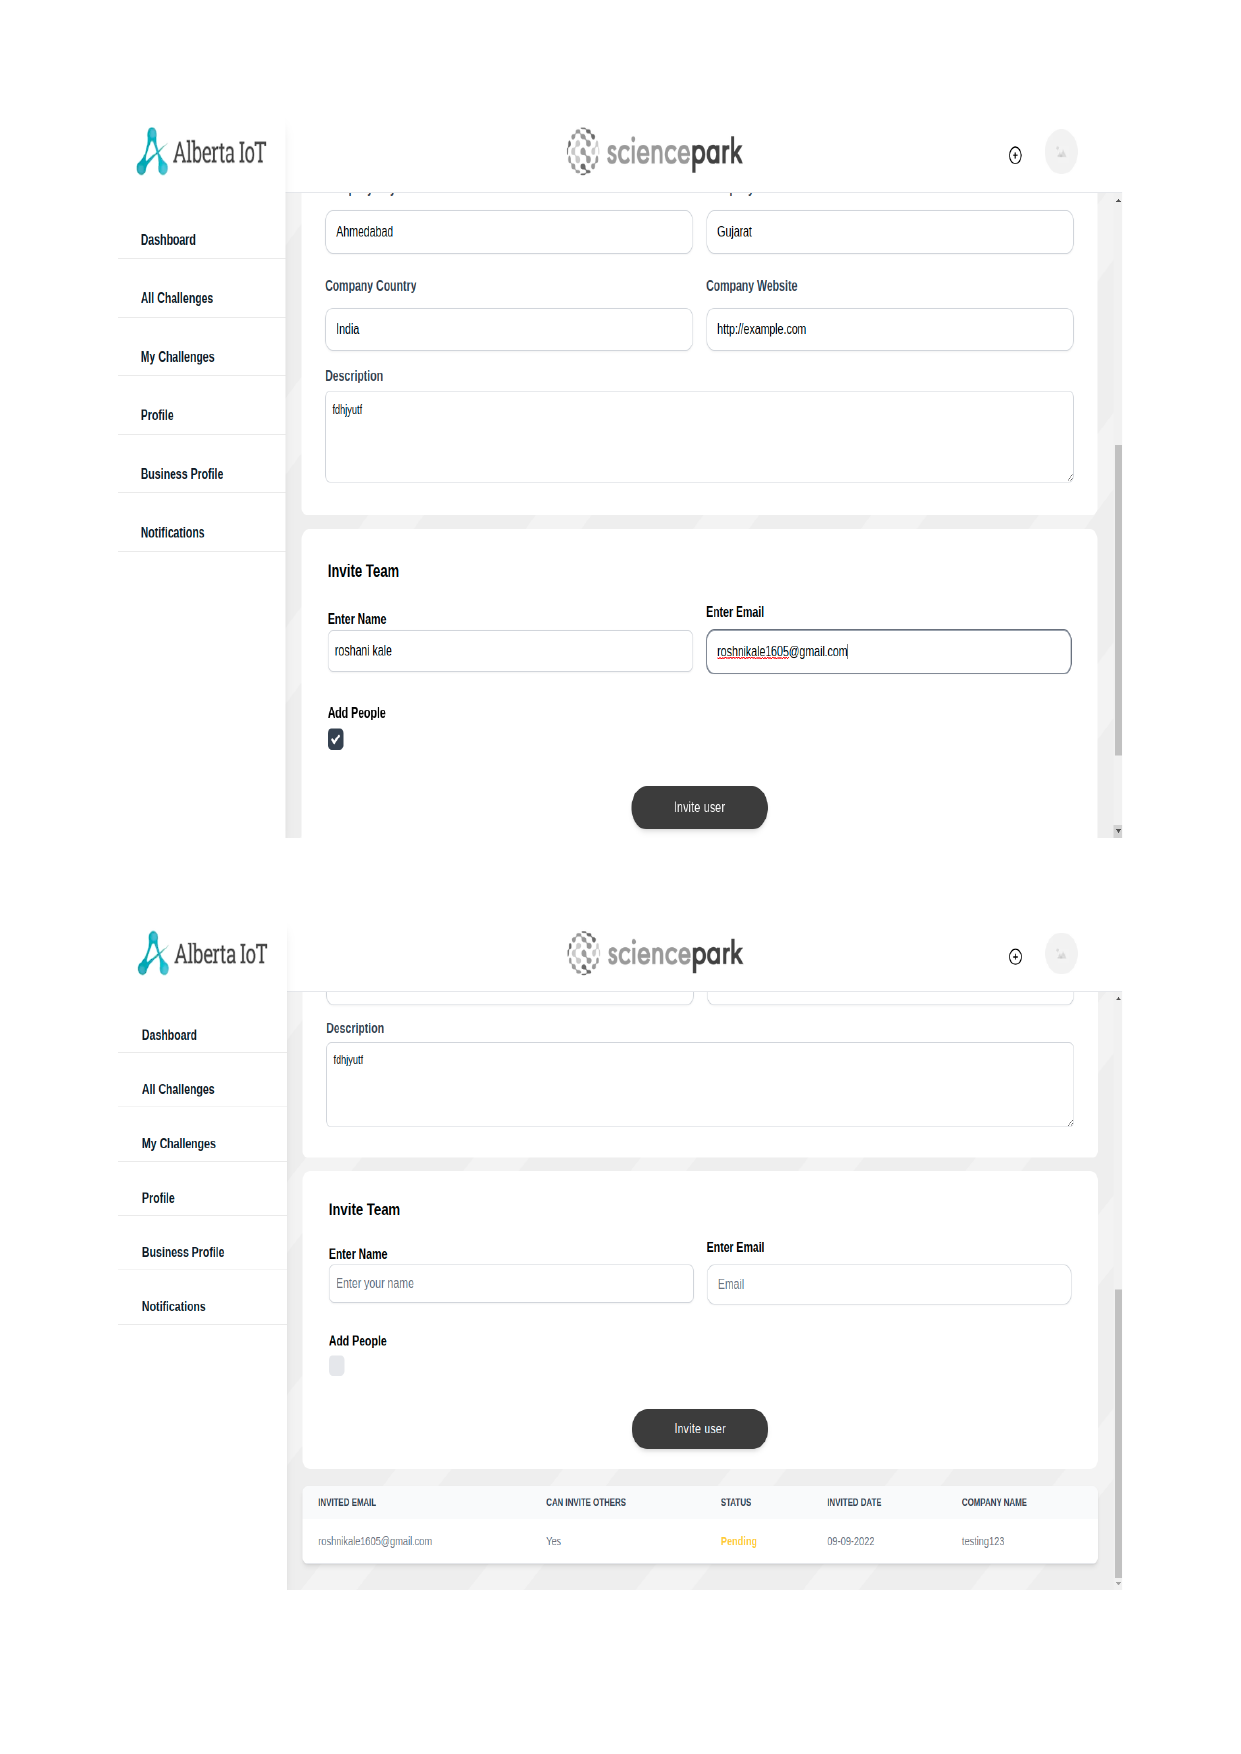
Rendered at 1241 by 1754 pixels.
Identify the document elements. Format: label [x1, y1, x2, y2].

picture [118, 923, 1123, 1590]
picture [118, 118, 1123, 838]
